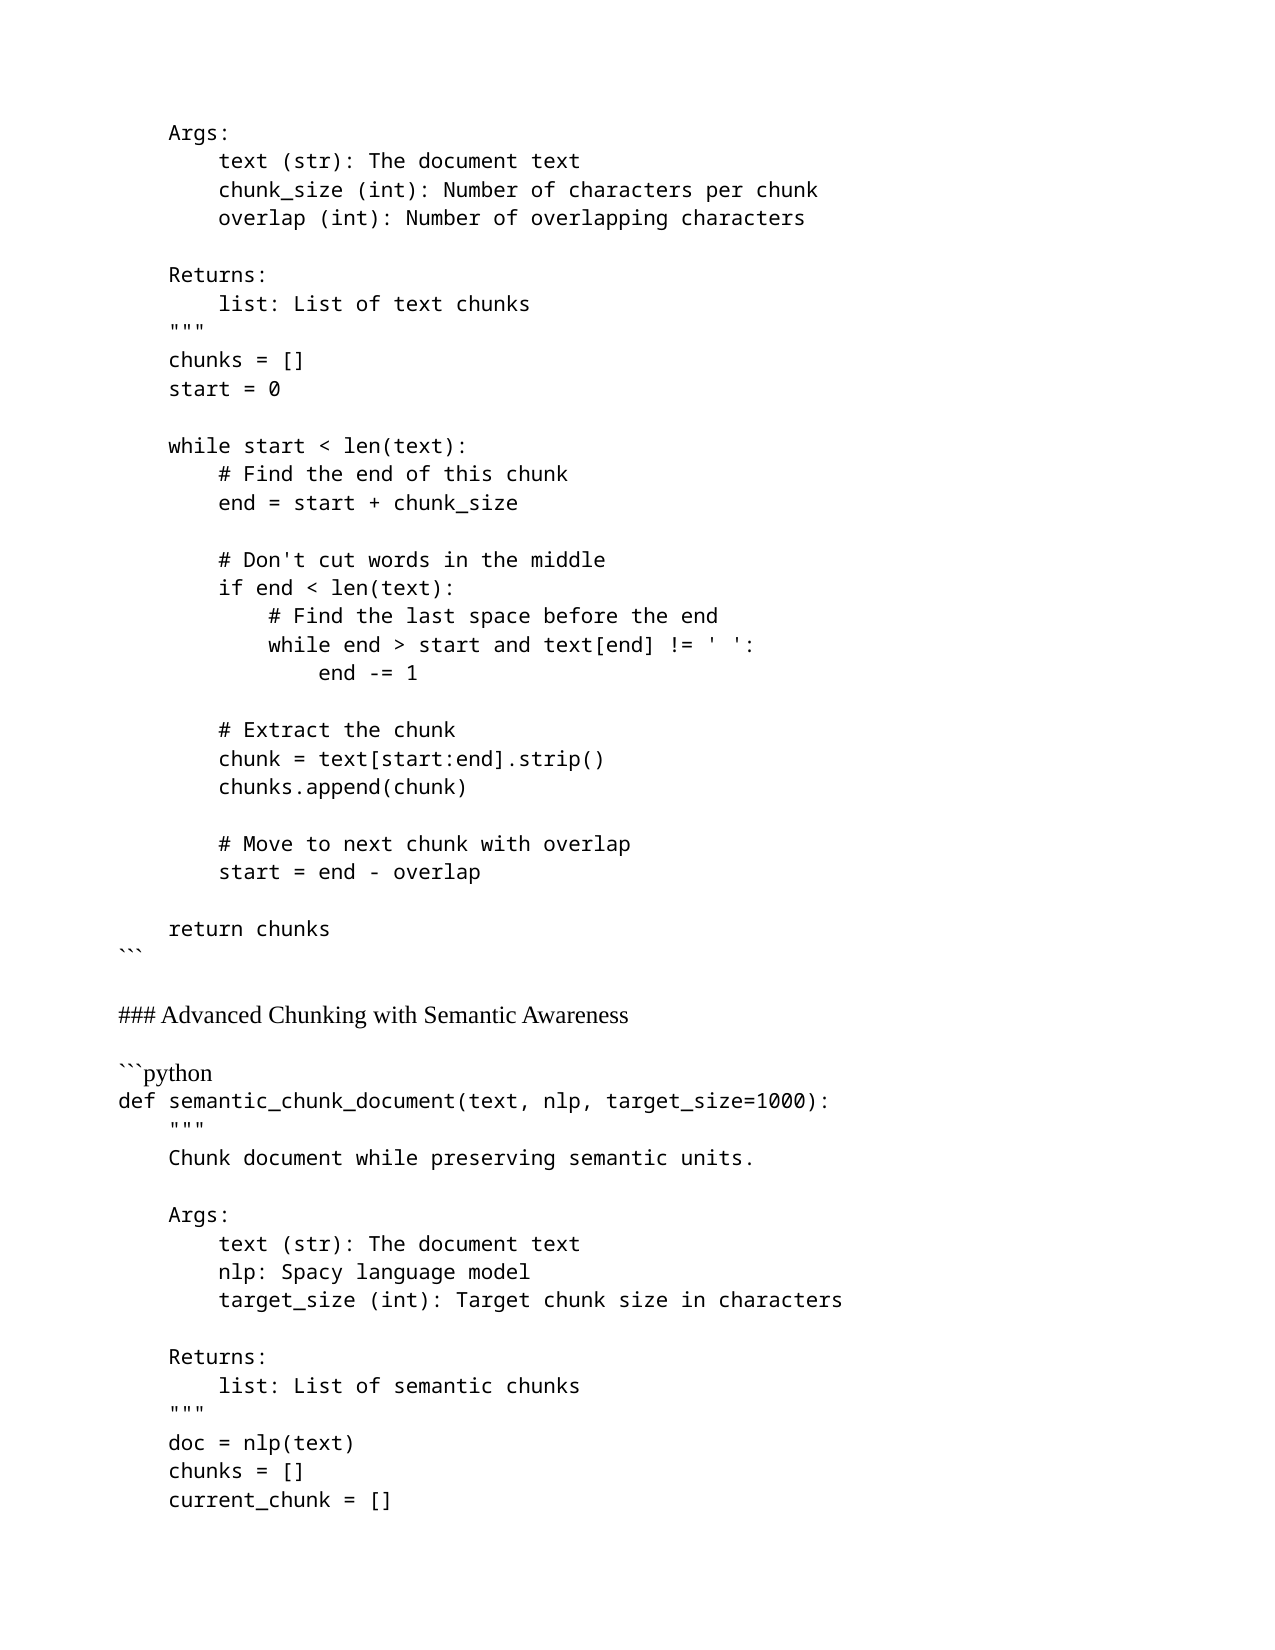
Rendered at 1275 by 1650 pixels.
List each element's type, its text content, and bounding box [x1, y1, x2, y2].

text # Move to next chunk with overlap [118, 829, 1157, 857]
text # Find the last space before the end [118, 602, 1157, 630]
text doc = nlp(text) [118, 1428, 1157, 1456]
text chunks = [] [118, 1456, 1157, 1485]
text """ [118, 1115, 1157, 1143]
text ``` [118, 943, 1157, 972]
text """ [118, 317, 1157, 346]
text while start < len(text): [118, 431, 1157, 459]
text Args: [118, 118, 1157, 147]
text # Find the end of this chunk [118, 459, 1157, 488]
text Returns: [118, 260, 1157, 289]
text current_chunk = [] [118, 1485, 1157, 1513]
text if end < len(text): [118, 573, 1157, 602]
text overlap (int): Number of overlapping characters [118, 203, 1157, 232]
text # Don't cut words in the middle [118, 545, 1157, 573]
text chunks.append(chunk) [118, 772, 1157, 801]
text ```python [118, 1058, 1157, 1087]
text list: List of semantic chunks [118, 1371, 1157, 1399]
text Chunk document while preserving semantic units. [118, 1143, 1157, 1172]
text while end > start and text[end] != ' ': [118, 630, 1157, 658]
text return chunks [118, 914, 1157, 943]
text start = 0 [118, 374, 1157, 402]
text ### Advanced Chunking with Semantic Awareness [118, 1000, 1157, 1029]
text """ [118, 1399, 1157, 1428]
text text (str): The document text [118, 147, 1157, 175]
text chunk_size (int): Number of characters per chunk [118, 175, 1157, 203]
text chunks = [] [118, 346, 1157, 374]
text nlp: Spacy language model [118, 1257, 1157, 1286]
text # Extract the chunk [118, 715, 1157, 744]
text target_size (int): Target chunk size in characters [118, 1286, 1157, 1314]
text text (str): The document text [118, 1229, 1157, 1257]
text Returns: [118, 1342, 1157, 1371]
text chunk = text[start:end].strip() [118, 744, 1157, 772]
text end = start + chunk_size [118, 488, 1157, 516]
text Args: [118, 1200, 1157, 1229]
text list: List of text chunks [118, 289, 1157, 317]
text end -= 1 [118, 658, 1157, 687]
text start = end - overlap [118, 857, 1157, 886]
text def semantic_chunk_document(text, nlp, target_size=1000): [118, 1087, 1157, 1115]
